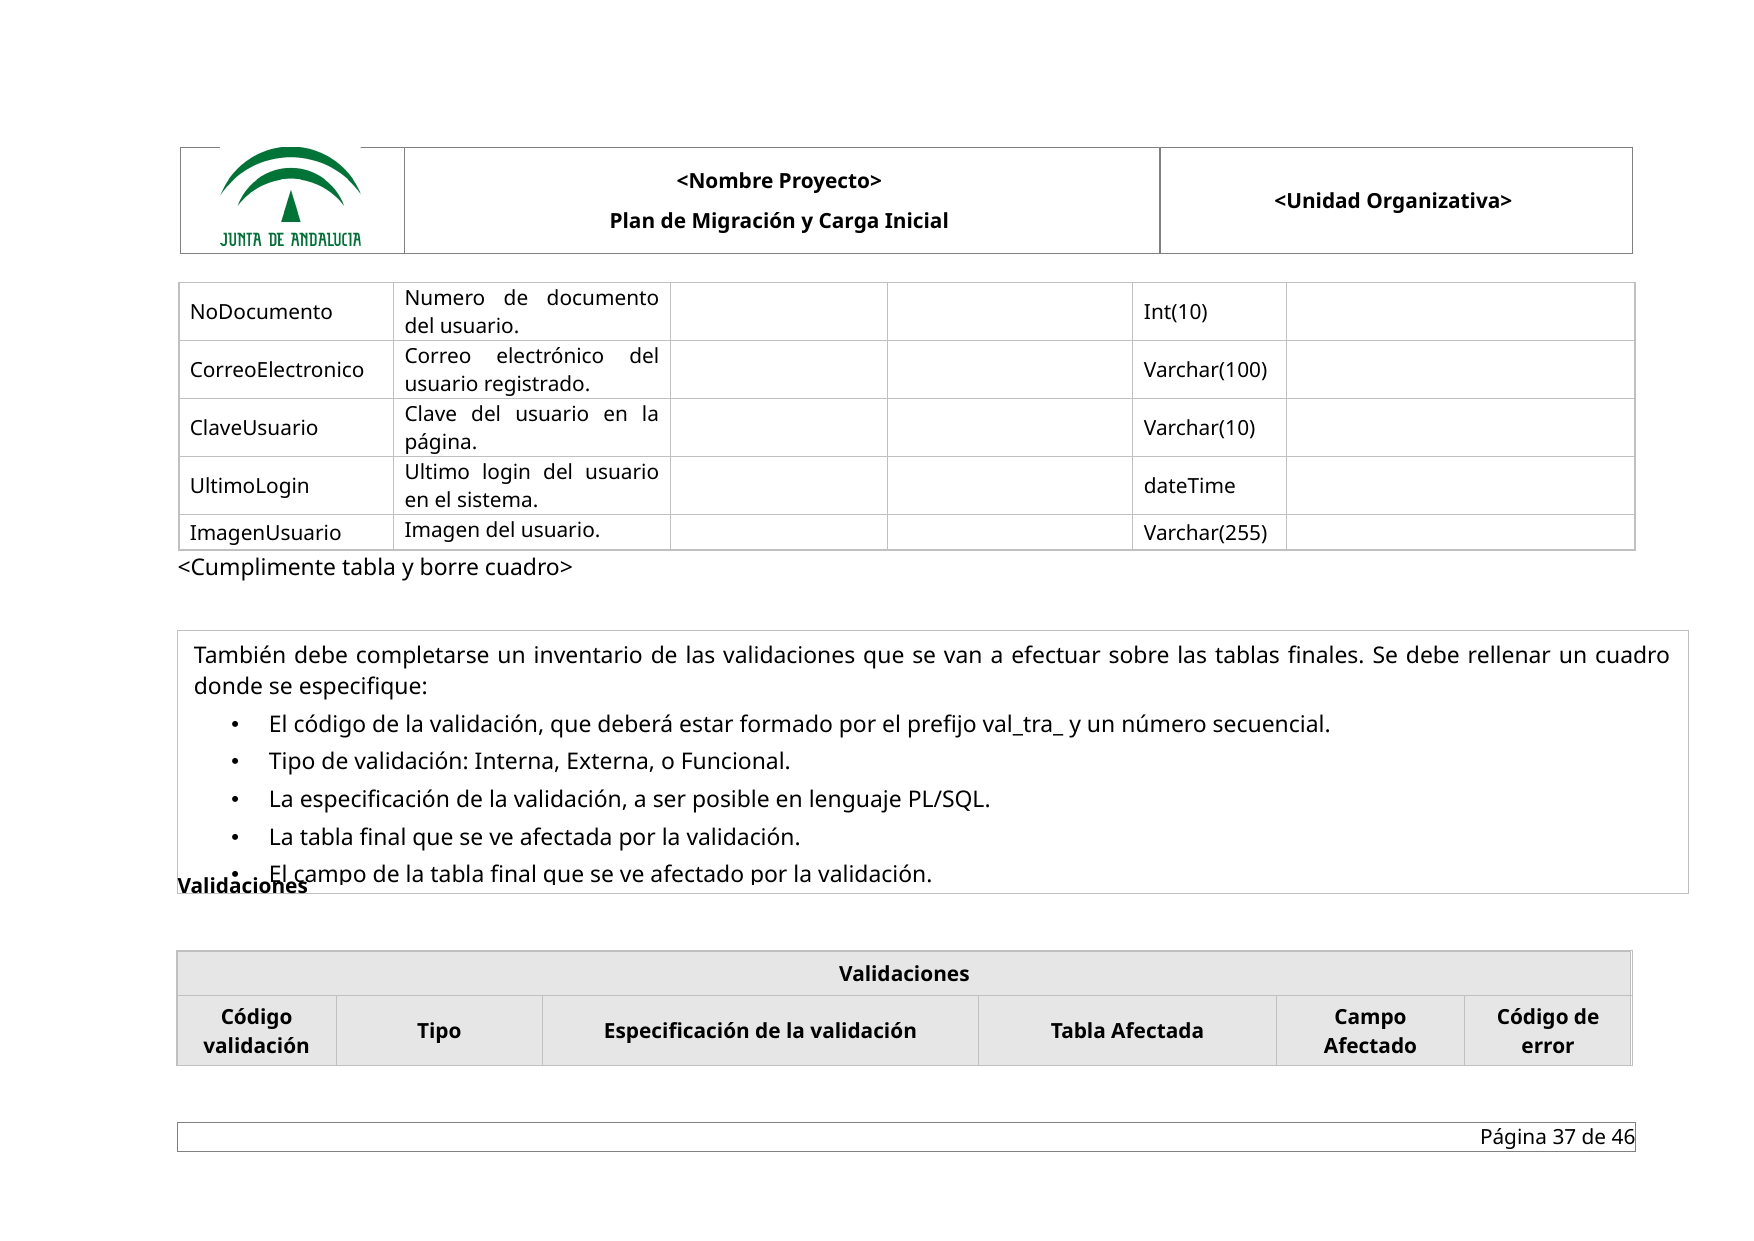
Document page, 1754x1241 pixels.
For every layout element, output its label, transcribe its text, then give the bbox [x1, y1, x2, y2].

text <Cumplimente tabla y borre cuadro> [177, 551, 1636, 582]
table_cell [888, 399, 1132, 456]
table_cell UltimoLogin [180, 457, 393, 514]
table_cell Varchar(10) [1133, 399, 1286, 456]
table_cell CorreoElectronico [180, 341, 393, 398]
table_cell [888, 457, 1132, 514]
table_cell ClaveUsuario [180, 399, 393, 456]
list Tipo de validación: Interna, Externa, o Funcional. [231, 723, 1673, 754]
table_cell Numero de documento del usuario. [394, 283, 670, 340]
table_cell ImagenUsuario [180, 515, 393, 549]
table_cell Código validación [178, 996, 336, 1065]
text Validaciones [178, 631, 1688, 893]
list El código de la validación, que deberá estar formado por el prefijo val_tra_ y un número secuencial. [231, 685, 1673, 716]
text También debe completarse un inventario de las validaciones que se van a efectuar sobre las tablas finales. Se debe rellenar un cuadro donde se especifique: [194, 631, 1673, 679]
table_header Validaciones [178, 952, 1630, 995]
table_cell Ultimo login del usuario en el sistema. [394, 457, 670, 514]
table_cell [1287, 515, 1634, 549]
table_cell Correo electrónico del usuario registrado. [394, 341, 670, 398]
table_cell Imagen del usuario. [394, 515, 670, 549]
table_cell NoDocumento [180, 283, 393, 340]
table_cell Tipo [337, 996, 542, 1065]
table_cell Campo Afectado [1277, 996, 1464, 1065]
list El campo de la tabla final que se ve afectado por la validación. [231, 836, 1673, 862]
table_cell Varchar(100) [1133, 341, 1286, 398]
list La especificación de la validación, a ser posible en lenguaje PL/SQL. [231, 761, 1673, 792]
table_cell [1287, 283, 1634, 340]
table_cell [888, 515, 1132, 549]
table_cell Tabla Afectada [979, 996, 1276, 1065]
list La tabla final que se ve afectada por la validación. [231, 798, 1673, 829]
table_cell Clave del usuario en la página. [394, 399, 670, 456]
table_cell Varchar(255) [1133, 515, 1286, 549]
table_cell Especificación de la validación [543, 996, 978, 1065]
text [177, 607, 1636, 630]
table_cell Código de error [1465, 996, 1630, 1065]
table_cell [671, 399, 887, 456]
table_cell [888, 283, 1132, 340]
table_cell [888, 341, 1132, 398]
table_cell [671, 283, 887, 340]
table_cell [1287, 341, 1634, 398]
table_cell dateTime [1133, 457, 1286, 514]
table_cell [671, 457, 887, 514]
table_cell [671, 341, 887, 398]
table_cell [1287, 399, 1634, 456]
text [177, 894, 1636, 900]
table_cell [671, 515, 887, 549]
table_cell [1287, 457, 1634, 514]
table_cell Int(10) [1133, 283, 1286, 340]
